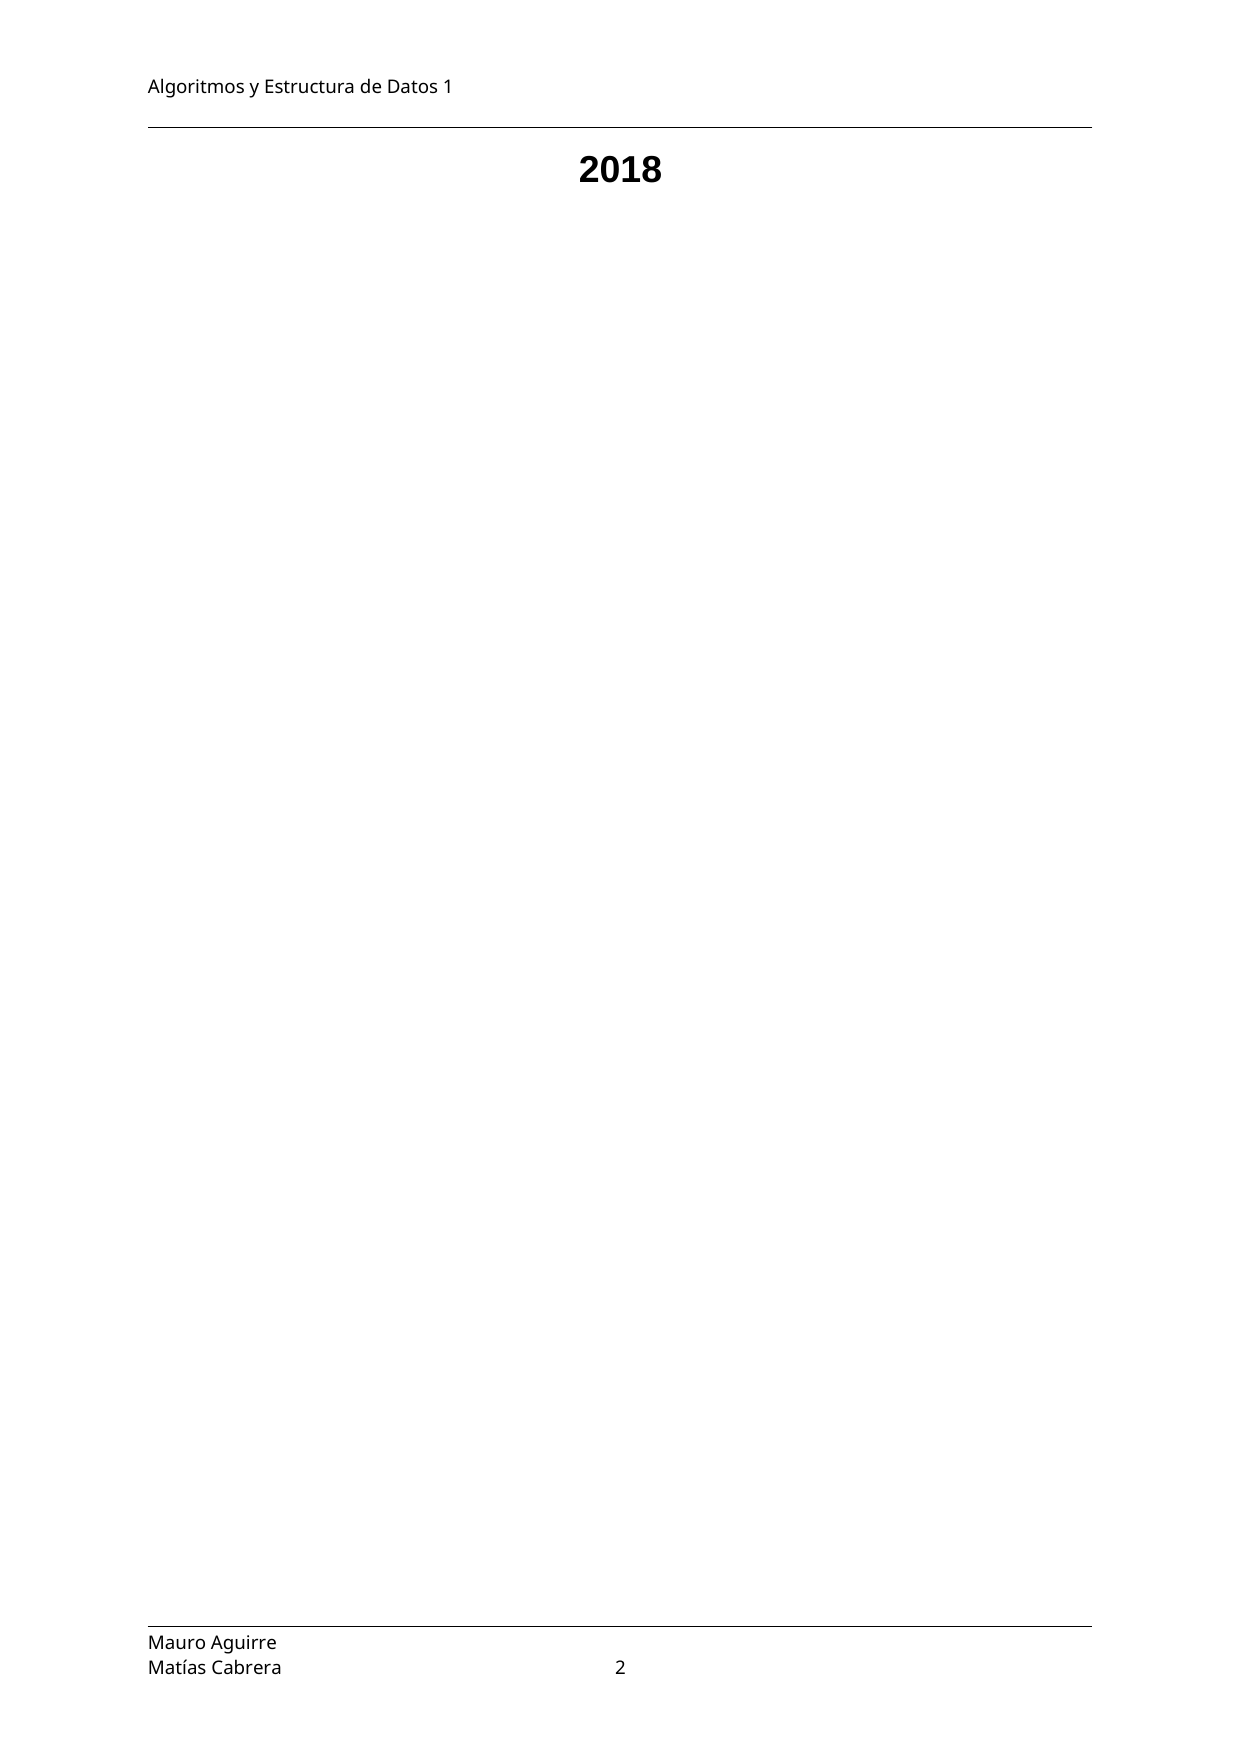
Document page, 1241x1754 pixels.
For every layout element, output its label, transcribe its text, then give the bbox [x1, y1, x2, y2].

text 2018 [148, 148, 1092, 191]
